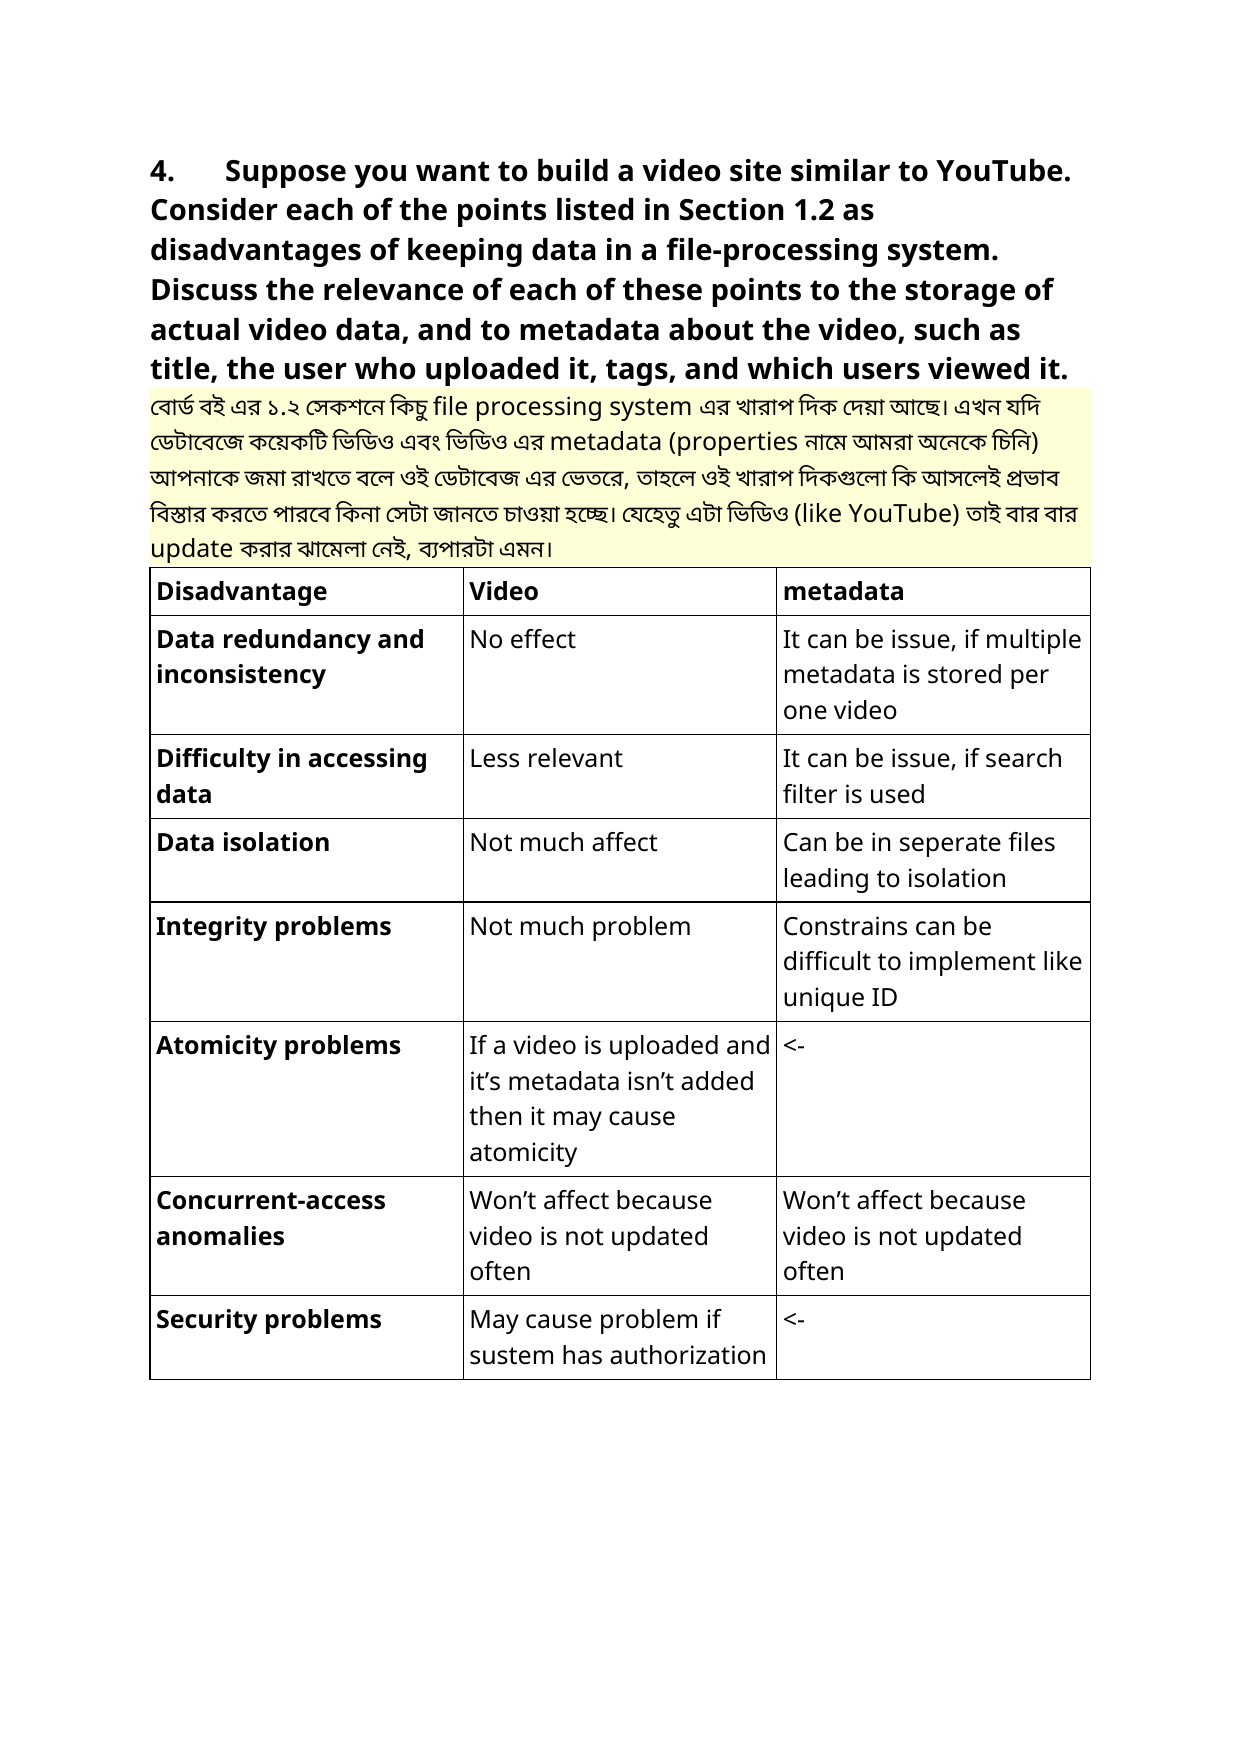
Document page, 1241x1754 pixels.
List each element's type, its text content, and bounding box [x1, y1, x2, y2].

table_cell <- [777, 1296, 1090, 1379]
table_cell No effect [464, 616, 776, 734]
table_cell Data isolation [151, 819, 463, 901]
table_cell Won’t affect because video is not updated often [777, 1177, 1090, 1295]
table_cell <- [777, 1022, 1090, 1176]
table_cell Constrains can be difficult to implement like unique ID [777, 903, 1090, 1021]
text বোর্ড বই এর ১.২ সেকশনে কিচু file processing system এর খারাপ দিক দেয়া আছে। এখন যদি ডেটাবেজে কয়েকটি ভিডিও এবং ভিডিও এর metadata (properties নামে আমরা অনেকে চিনি) আপনাকে জমা রাখতে বলে ওই ডেটাবেজ এর ভেতরে, তাহলে ওই খারাপ দিকগুলো কি আসলেই প্রভাব বিস্তার করতে পারবে কিনা সেটা জানতে চাওয়া হচ্ছে। যেহেতু এটা ভিডিও (like YouTube) তাই বার বার update করার ঝামেলা নেই, ব্যপারটা এমন। [150, 388, 1091, 565]
subtitle Suppose you want to build a video site similar to YouTube. Consider each of the points listed in Section 1.2 as disadvantages of keeping data in a file-processing system. Discuss the relevance of each of these points to the storage of actual video data, and to metadata about the video, such as title, the user who uploaded it, tags, and which users viewed it. [150, 150, 1091, 388]
table_header Video [464, 568, 776, 615]
table_cell Difficulty in accessing data [151, 735, 463, 818]
table_cell Integrity problems [151, 903, 463, 1021]
table_cell Not much affect [464, 819, 776, 901]
table_cell Data redundancy and inconsistency [151, 616, 463, 734]
table_cell Security problems [151, 1296, 463, 1379]
table_cell Not much problem [464, 903, 776, 1021]
table_cell If a video is uploaded and it’s metadata isn’t added then it may cause atomicity [464, 1022, 776, 1176]
table_cell May cause problem if sustem has authorization [464, 1296, 776, 1379]
table_header Disadvantage [151, 568, 463, 615]
table_cell Can be in seperate files leading to isolation [777, 819, 1090, 901]
table_cell Atomicity problems [151, 1022, 463, 1176]
table_cell It can be issue, if search filter is used [777, 735, 1090, 818]
table_cell Less relevant [464, 735, 776, 818]
table_cell It can be issue, if multiple metadata is stored per one video [777, 616, 1090, 734]
table_cell Concurrent-access anomalies [151, 1177, 463, 1295]
table_header metadata [777, 568, 1090, 615]
table_cell Won’t affect because video is not updated often [464, 1177, 776, 1295]
